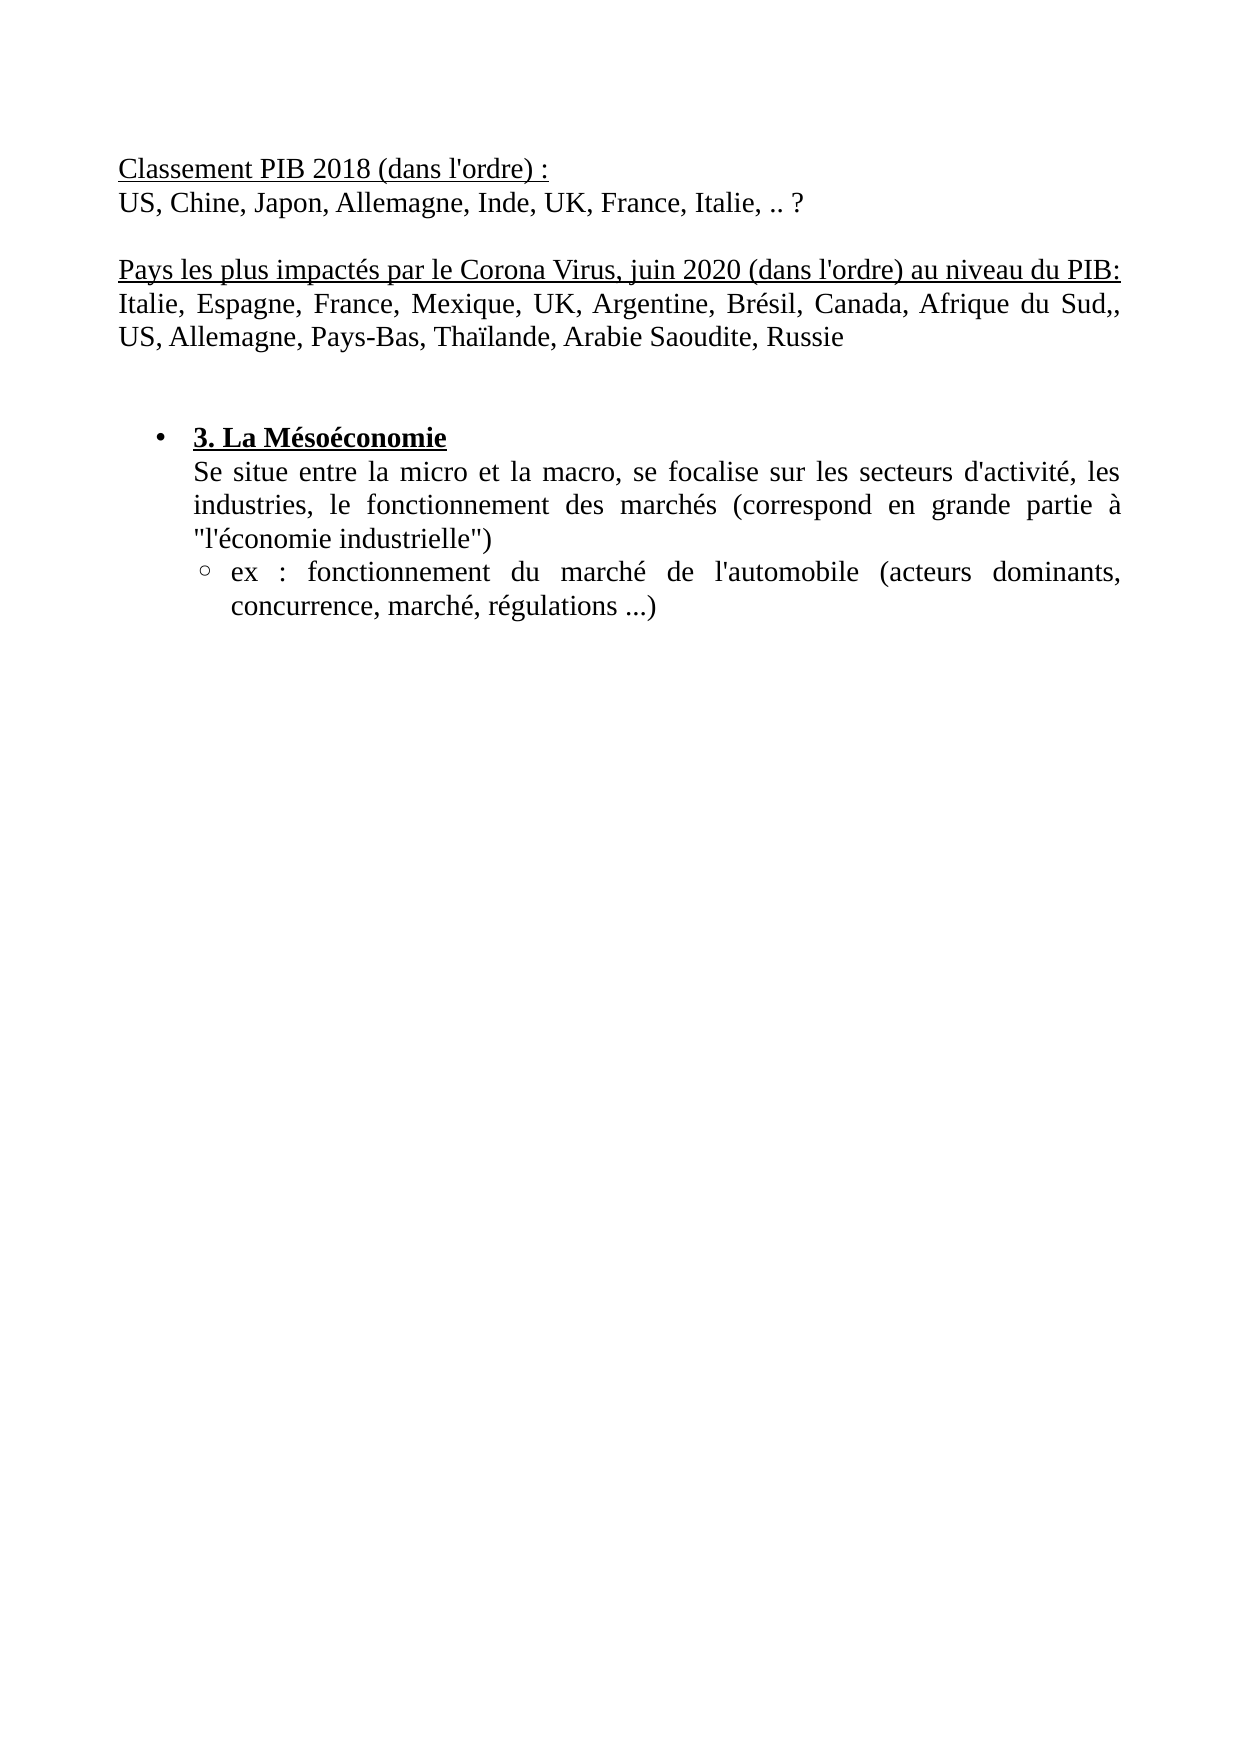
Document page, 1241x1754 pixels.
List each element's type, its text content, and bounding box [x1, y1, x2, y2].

list Se situe entre la micro et la macro, se focalise sur les secteurs d'activité, les industries, le fonctionnement des marchés (correspond en grande partie à "l'économie industrielle") [156, 454, 1122, 554]
text Pays les plus impactés par le Corona Virus, juin 2020 (dans l'ordre) au niveau du PIB: [118, 252, 1122, 286]
list ex : fonctionnement du marché de l'automobile (acteurs dominants, concurrence, marché, régulations ...) [193, 554, 1122, 621]
text US, Chine, Japon, Allemagne, Inde, UK, France, Italie, .. ? [118, 185, 1122, 219]
text Classement PIB 2018 (dans l'ordre) : [118, 152, 1122, 185]
list 3. La Mésoéconomie [156, 420, 1122, 454]
text Italie, Espagne, France, Mexique, UK, Argentine, Brésil, Canada, Afrique du Sud,, US, Allemagne, Pays-Bas, Thaïlande, Arabie Saoudite, Russie [118, 286, 1122, 353]
